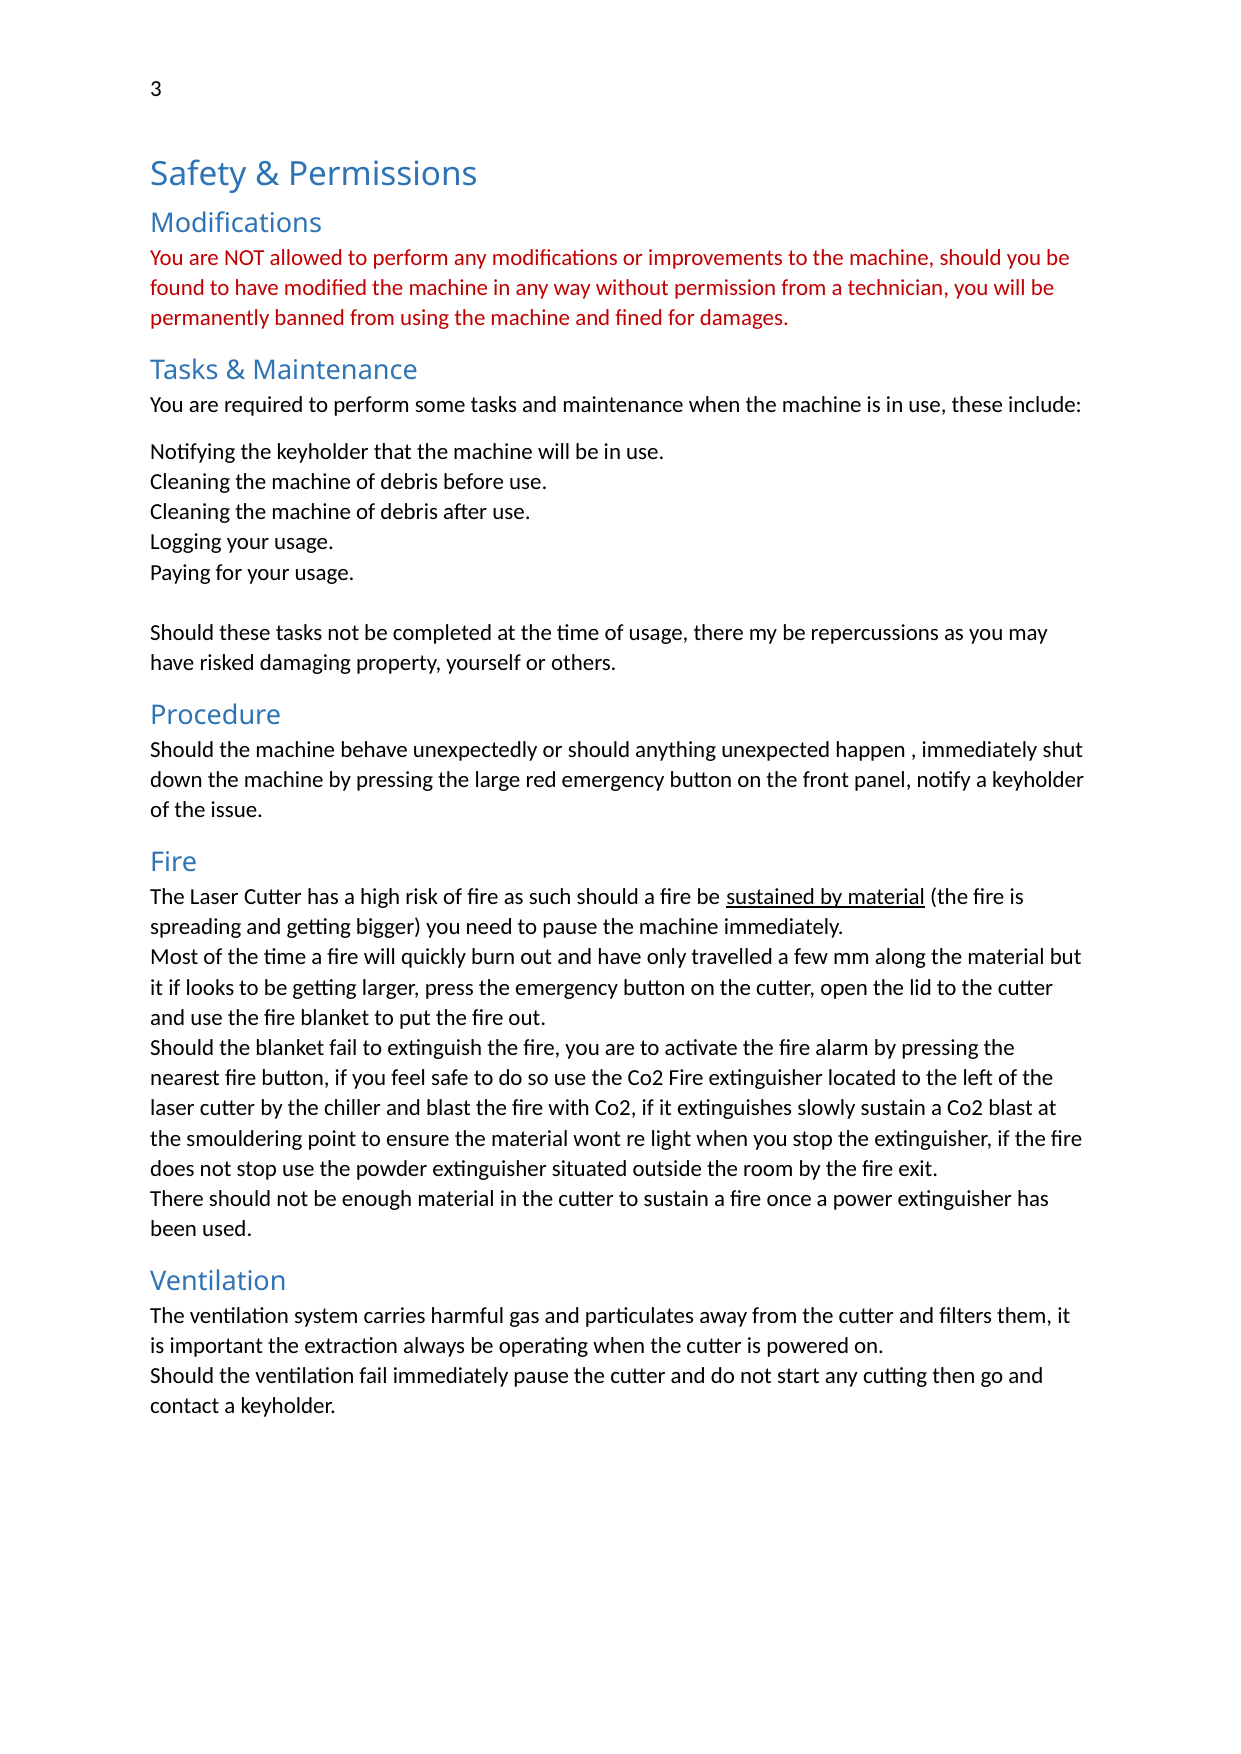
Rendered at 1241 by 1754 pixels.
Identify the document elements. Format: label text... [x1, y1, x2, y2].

text You are required to perform some tasks and maintenance when the machine is in use, these include: [150, 390, 1090, 418]
text The Laser Cutter has a high risk of fire as such should a fire be sustained by material (the fire is spreading and getting bigger) you need to pause the machine immediately. Most of the time a fire will quickly burn out and have only travelled a few mm along the material but it if looks to be getting larger, press the emergency button on the cutter, open the lid to the cutter and use the fire blanket to put the fire out. Should the blanket fail to extinguish the fire, you are to activate the fire alarm by pressing the nearest fire button, if you feel safe to do so use the Co2 Fire extinguisher located to the left of the laser cutter by the chiller and blast the fire with Co2, if it extinguishes slowly sustain a Co2 blast at the smouldering point to ensure the material wont re light when you stop the extinguisher, if the fire does not stop use the powder extinguisher situated outside the room by the fire exit. There should not be enough material in the cutter to sustain a fire once a power extinguisher has been used. [150, 882, 1090, 1242]
text Notifying the keyholder that the machine will be in use. Cleaning the machine of debris before use. Cleaning the machine of debris after use. Logging your usage. Paying for your usage. Should these tasks not be completed at the time of usage, there my be repercussions as you may have risked damaging property, yourself or others. [150, 437, 1090, 676]
subtitle Safety & Permissions [150, 150, 1090, 195]
text Should the machine behave unexpectedly or should anything unexpected happen , immediately shut down the machine by pressing the large red emergency button on the front panel, notify a keyholder of the issue. [150, 735, 1090, 823]
text The ventilation system carries harmful gas and particulates away from the cutter and filters them, it is important the extraction always be operating when the cutter is powered on. Should the ventilation fail immediately pause the cutter and do not start any cutting then go and contact a keyholder. [150, 1301, 1090, 1420]
subtitle Ventilation [150, 1261, 1090, 1298]
text You are NOT allowed to perform any modifications or improvements to the machine, should you be found to have modified the machine in any way without permission from a technician, you will be permanently banned from using the machine and fined for damages. [150, 243, 1090, 331]
subtitle Modifications [150, 203, 1090, 240]
subtitle Procedure [150, 695, 1090, 732]
subtitle Tasks & Maintenance [150, 350, 1090, 387]
subtitle Fire [150, 842, 1090, 879]
